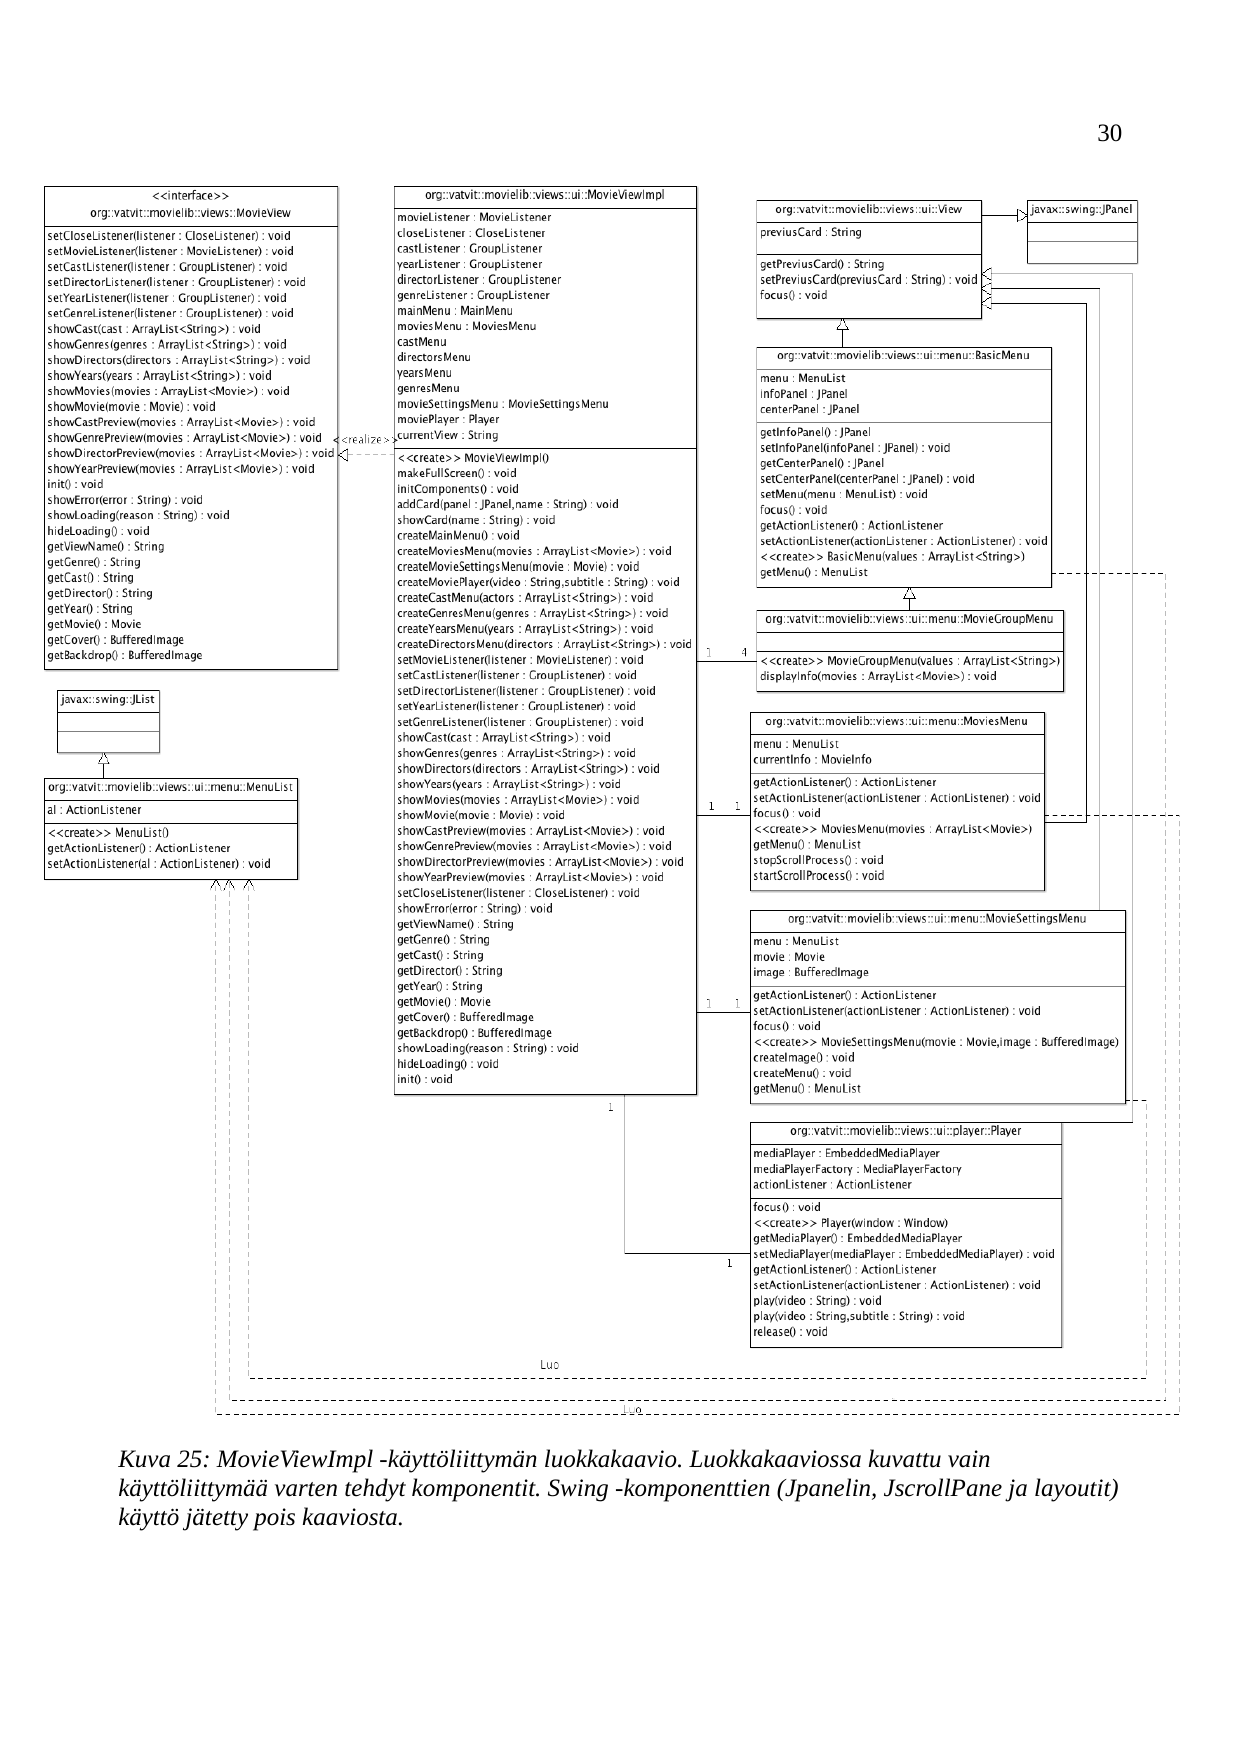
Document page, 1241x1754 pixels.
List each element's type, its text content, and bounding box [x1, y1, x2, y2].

picture [37, 178, 1203, 1444]
text Kuva 25: MovieViewImpl -käyttöliittymän luokkakaavio. Luokkakaaviossa kuvattu vain käyttöliittymää varten tehdyt komponentit. Swing -komponenttien (Jpanelin, JscrollPane ja layoutit) käyttö jätetty pois kaaviosta. [118, 1444, 1122, 1530]
